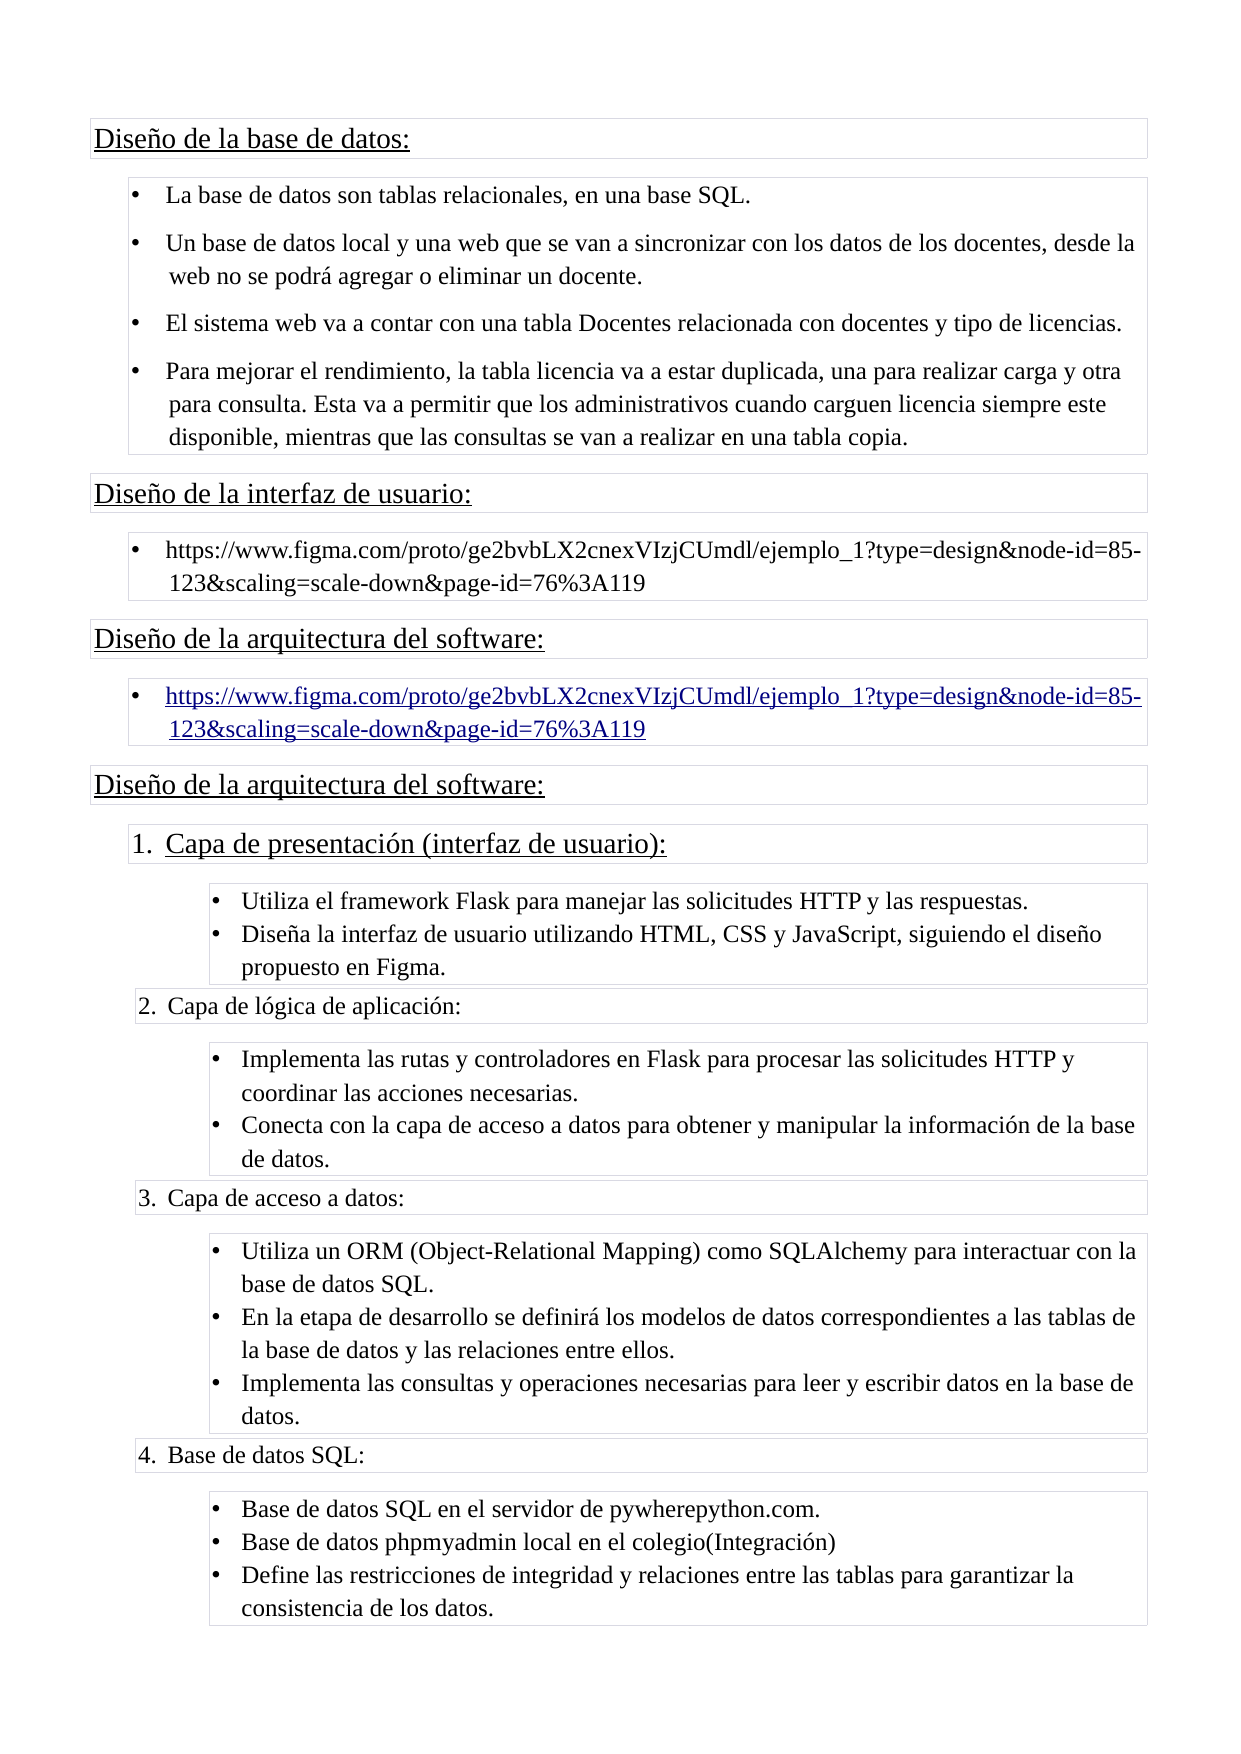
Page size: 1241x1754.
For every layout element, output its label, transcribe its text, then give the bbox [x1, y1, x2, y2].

list Base de datos SQL en el servidor de pywherepython.com. [210, 1492, 1147, 1523]
list https://www.figma.com/proto/ge2bvbLX2cnexVIzjCUmdl/ejemplo_1?type=design&node-id=85-123&scaling=scale-down&page-id=76%3A119 [129, 679, 1147, 745]
list Capa de acceso a datos: [136, 1181, 1147, 1214]
list La base de datos son tablas relacionales, en una base SQL. [129, 178, 1147, 209]
list Implementa las rutas y controladores en Flask para procesar las solicitudes HTTP y coordinar las acciones necesarias. [210, 1043, 1147, 1106]
list Capa de lógica de aplicación: [136, 989, 1147, 1023]
list Conecta con la capa de acceso a datos para obtener y manipular la información de la base de datos. [210, 1108, 1147, 1175]
text Diseño de la base de datos: [91, 119, 1147, 158]
list Define las restricciones de integridad y relaciones entre las tablas para garantizar la consistencia de los datos. [210, 1557, 1147, 1625]
list Implementa las consultas y operaciones necesarias para leer y escribir datos en la base de datos. [210, 1365, 1147, 1433]
list El sistema web va a contar con una tabla Docentes relacionada con docentes y tipo de licencias. [129, 306, 1147, 337]
list Diseña la interfaz de usuario utilizando HTML, CSS y JavaScript, siguiendo el diseño propuesto en Figma. [210, 916, 1147, 984]
list En la etapa de desarrollo se definirá los modelos de datos correspondientes a las tablas de la base de datos y las relaciones entre ellos. [210, 1299, 1147, 1364]
list Para mejorar el rendimiento, la tabla licencia va a estar duplicada, una para realizar carga y otra para consulta. Esta va a permitir que los administrativos cuando carguen licencia siempre este disponible, mientras que las consultas se van a realizar en una tabla copia. [129, 353, 1147, 454]
list Capa de presentación (interfaz de usuario): [129, 825, 1147, 863]
list https://www.figma.com/proto/ge2bvbLX2cnexVIzjCUmdl/ejemplo_1?type=design&node-id=85-123&scaling=scale-down&page-id=76%3A119 [129, 533, 1147, 600]
list Base de datos SQL: [136, 1439, 1147, 1472]
list Un base de datos local y una web que se van a sincronizar con los datos de los docentes, desde la web no se podrá agregar o eliminar un docente. [129, 225, 1147, 290]
list Base de datos phpmyadmin local en el colegio(Integración) [210, 1524, 1147, 1556]
text Diseño de la interfaz de usuario: [91, 474, 1147, 512]
list Utiliza un ORM (Object-Relational Mapping) como SQLAlchemy para interactuar con la base de datos SQL. [210, 1234, 1147, 1298]
list Utiliza el framework Flask para manejar las solicitudes HTTP y las respuestas. [210, 884, 1147, 914]
text Diseño de la arquitectura del software: [91, 766, 1147, 804]
text Diseño de la arquitectura del software: [91, 620, 1147, 658]
